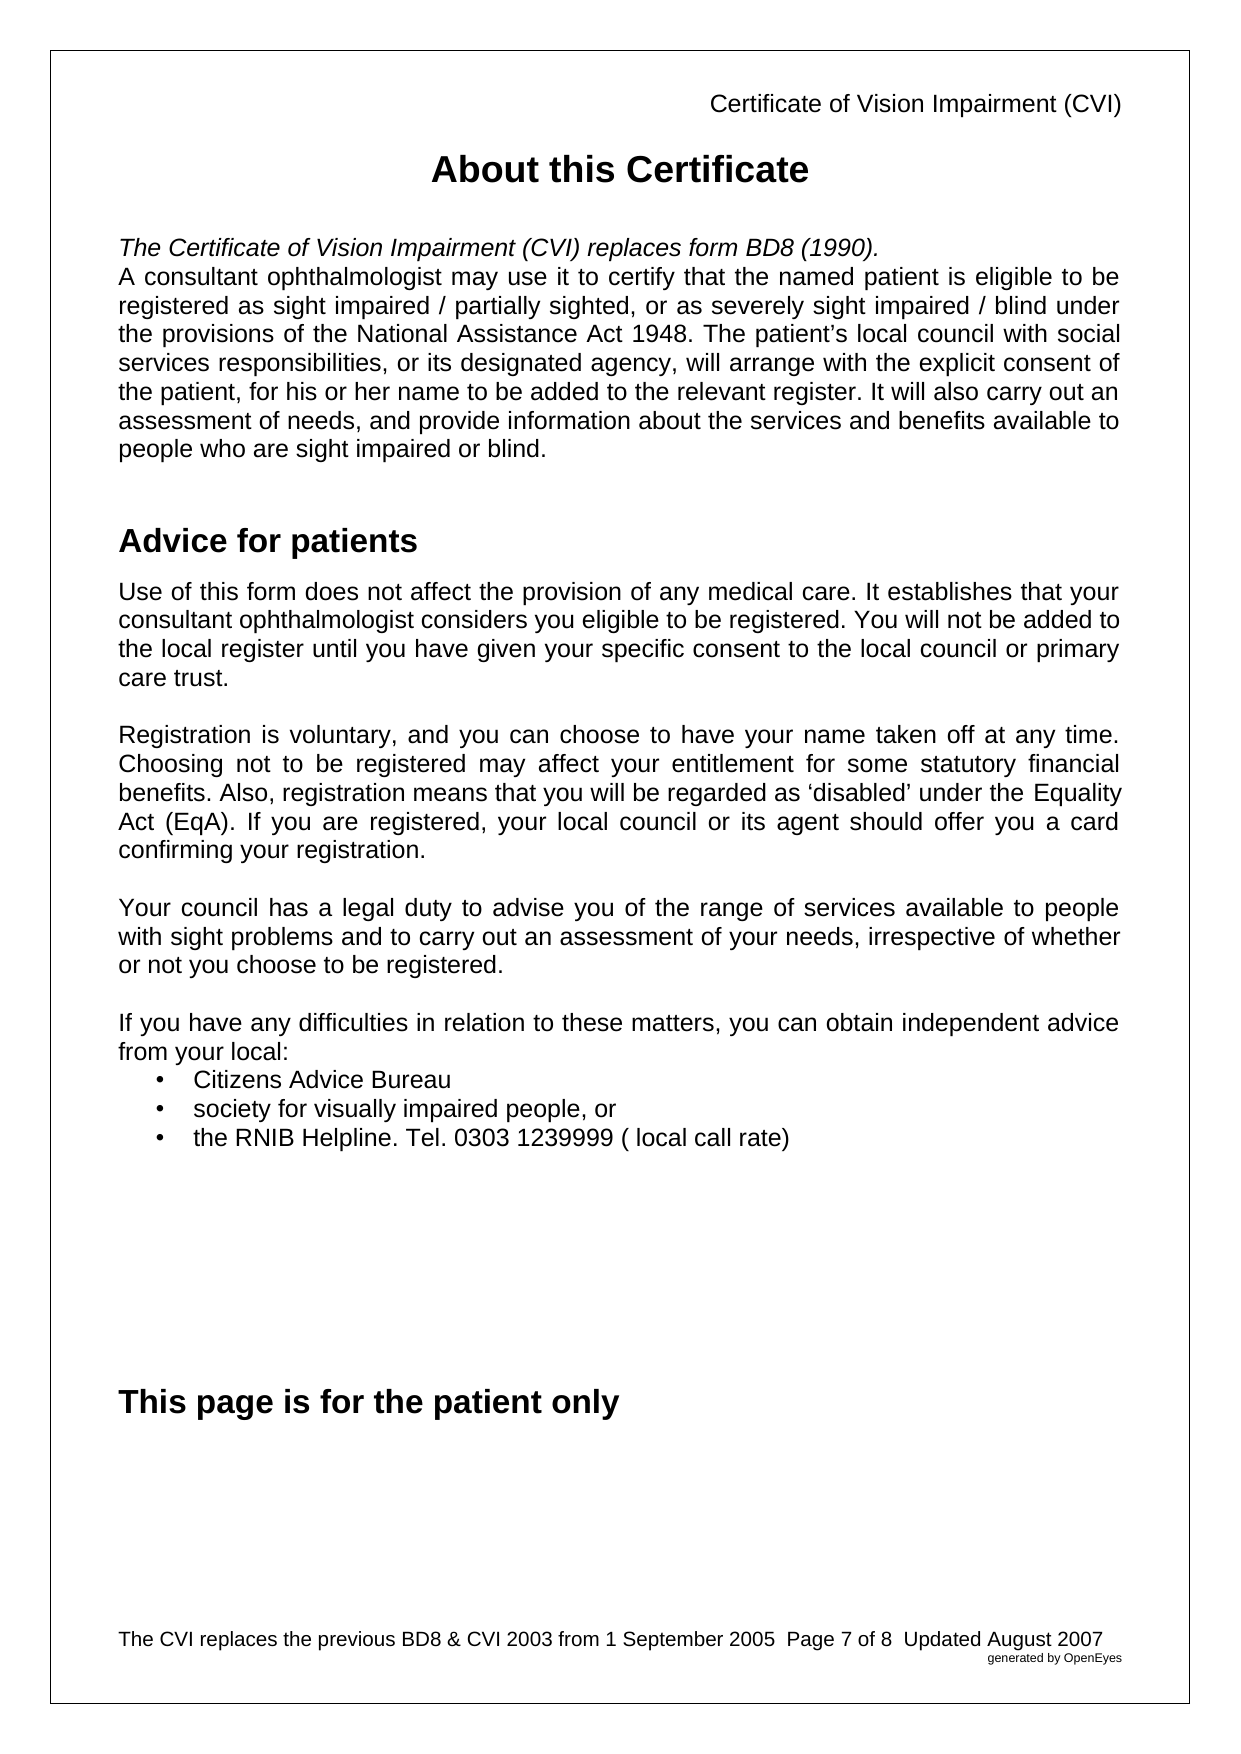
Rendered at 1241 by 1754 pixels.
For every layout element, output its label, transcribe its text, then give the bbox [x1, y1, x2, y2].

text The Certificate of Vision Impairment (CVI) replaces form BD8 (1990). [118, 233, 1122, 262]
text Use of this form does not affect the provision of any medical care. It establishes that your consultant ophthalmologist considers you eligible to be registered. You will not be added to the local register until you have given your specific consent to the local council or primary care trust. [118, 577, 1122, 692]
text About this Certificate [118, 147, 1122, 190]
text If you have any difficulties in relation to these matters, you can obtain independent advice from your local: [118, 1008, 1122, 1066]
list society for visually impaired people, or [156, 1094, 1122, 1123]
list Citizens Advice Bureau [156, 1066, 1122, 1094]
text Advice for patients [118, 521, 1122, 559]
text Registration is voluntary, and you can choose to have your name taken off at any time. Choosing not to be registered may affect your entitlement for some statutory financial benefits. Also, registration means that you will be regarded as ‘disabled’ under the Equality Act (EqA). If you are registered, your local council or its agent should offer you a card confirming your registration. [118, 721, 1122, 864]
list the RNIB Helpline. Tel. 0303 1239999 ( local call rate) [156, 1123, 1122, 1152]
text Your council has a legal duty to advise you of the range of services available to people with sight problems and to carry out an assessment of your needs, irrespective of whether or not you choose to be registered. [118, 893, 1122, 979]
text This page is for the patient only [118, 1382, 1122, 1421]
text A consultant ophthalmologist may use it to certify that the named patient is eligible to be registered as sight impaired / partially sighted, or as severely sight impaired / blind under the provisions of the National Assistance Act 1948. The patient’s local council with social services responsibilities, or its designated agency, will arrange with the explicit consent of the patient, for his or her name to be added to the relevant register. It will also carry out an assessment of needs, and provide information about the services and benefits available to people who are sight impaired or blind. [118, 262, 1122, 463]
